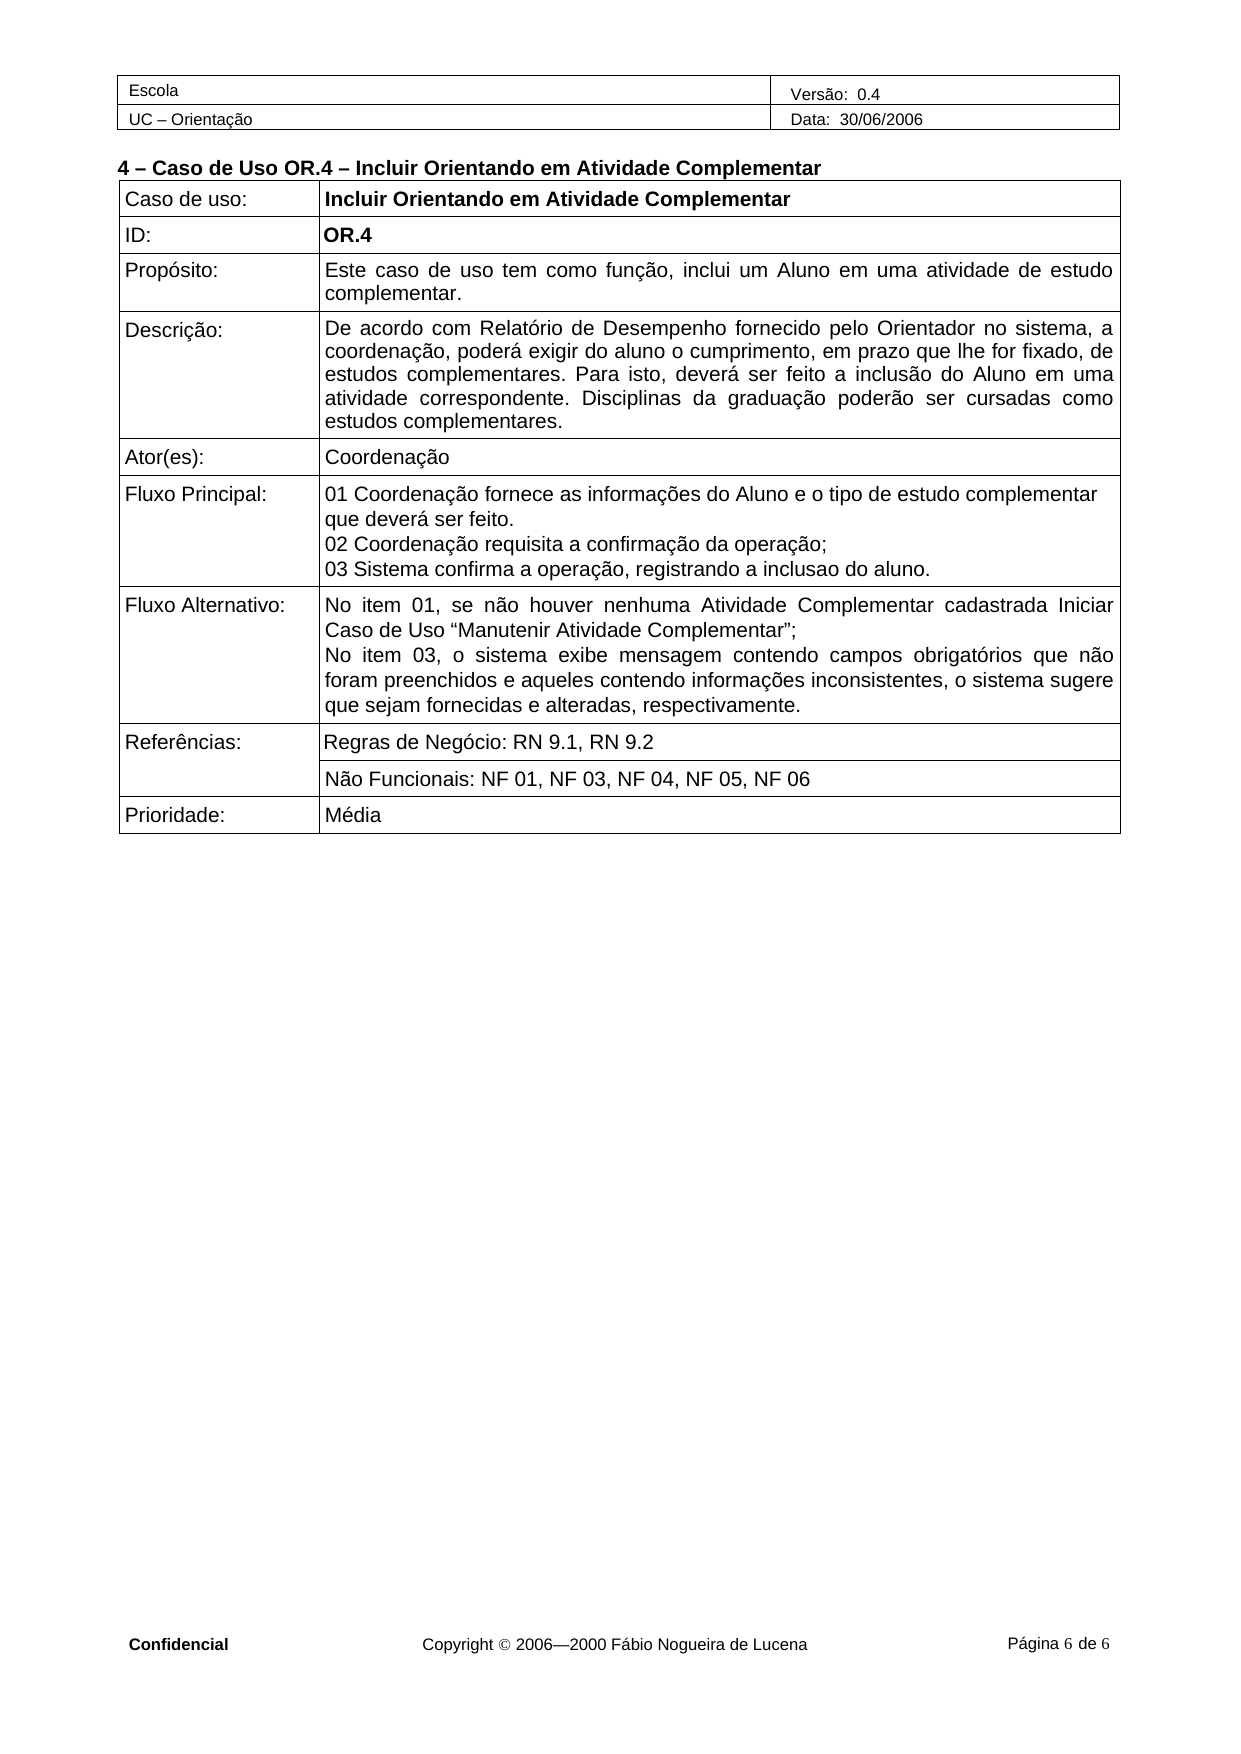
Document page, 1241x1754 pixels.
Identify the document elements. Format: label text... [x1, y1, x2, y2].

table_header Regras de Negócio: RN 9.1, RN 9.2 [320, 724, 1120, 759]
table_cell Referências: [120, 724, 319, 796]
table_cell ID: [120, 217, 319, 253]
table_cell Propósito: [120, 254, 319, 311]
table_cell Ator(es): [120, 439, 319, 475]
table_cell 01 Coordenação fornece as informações do Aluno e o tipo de estudo complementar que deverá ser feito. 02 Coordenação requisita a confirmação da operação; 03 Sistema confirma a operação, registrando a inclusao do aluno. [320, 476, 1120, 586]
table_header Caso de uso: [120, 181, 319, 216]
table_cell Prioridade: [120, 797, 319, 833]
text 4 – Caso de Uso OR.4 – Incluir Orientando em Atividade Complementar [117, 154, 1120, 179]
table_cell Média [320, 797, 1120, 833]
table_cell De acordo com Relatório de Desempenho fornecido pelo Orientador no sistema, a coordenação, poderá exigir do aluno o cumprimento, em prazo que lhe for fixado, de estudos complementares. Para isto, deverá ser feito a inclusão do Aluno em uma atividade correspondente. Disciplinas da graduação poderão ser cursadas como estudos complementares. [320, 312, 1120, 438]
table_cell Fluxo Alternativo: [120, 587, 319, 723]
table_cell Coordenação [320, 439, 1120, 475]
table_cell OR.4 [320, 217, 1120, 253]
table_cell Não Funcionais: NF 01, NF 03, NF 04, NF 05, NF 06 [320, 761, 1120, 796]
table_header Incluir Orientando em Atividade Complementar [320, 181, 1120, 216]
table_cell Descrição: [120, 312, 319, 438]
table_cell Fluxo Principal: [120, 476, 319, 586]
table_cell Este caso de uso tem como função, inclui um Aluno em uma atividade de estudo complementar. [320, 254, 1120, 311]
table_cell No item 01, se não houver nenhuma Atividade Complementar cadastrada Iniciar Caso de Uso “Manutenir Atividade Complementar”; No item 03, o sistema exibe mensagem contendo campos obrigatórios que não foram preenchidos e aqueles contendo informações inconsistentes, o sistema sugere que sejam fornecidas e alteradas, respectivamente. [320, 587, 1120, 723]
